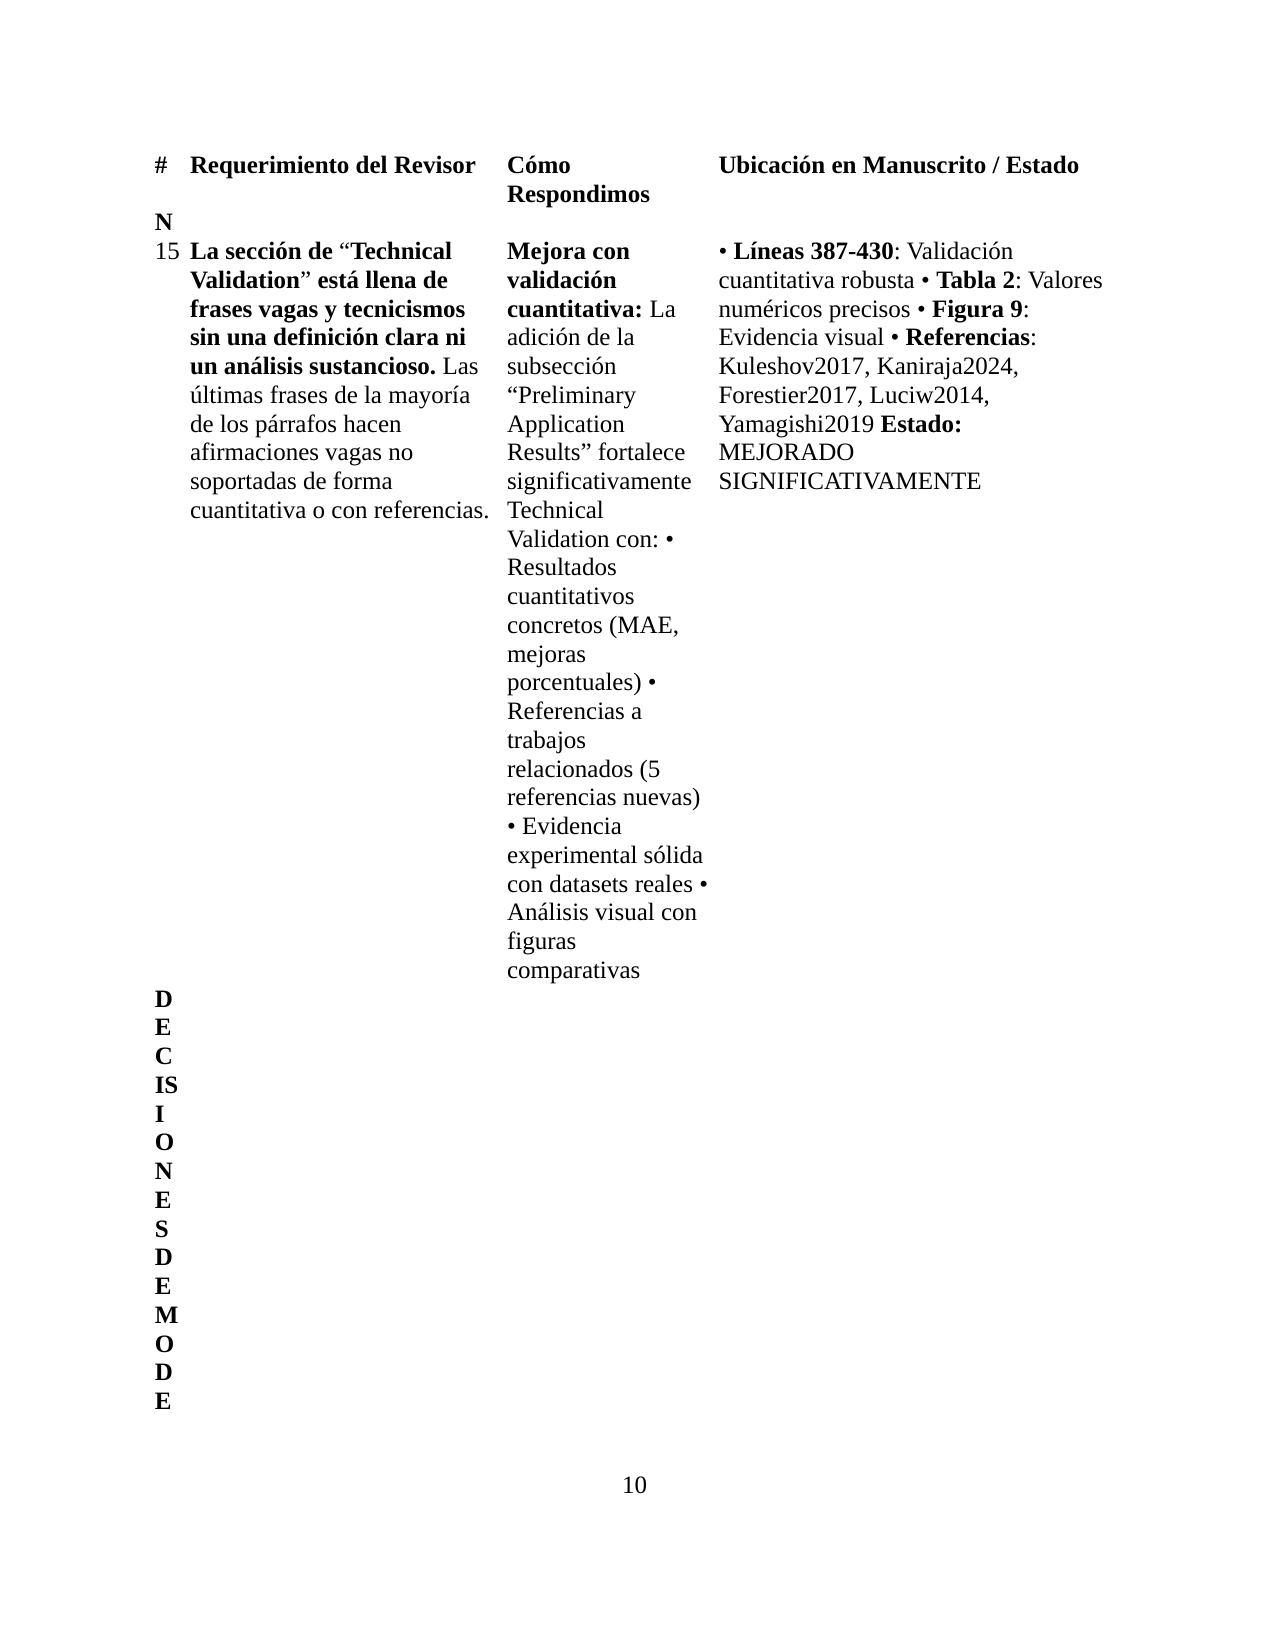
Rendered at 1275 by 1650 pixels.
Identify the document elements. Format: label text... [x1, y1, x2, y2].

table_header Cómo Respondimos [503, 150, 714, 207]
table_header Ubicación en Manuscrito / Estado [714, 150, 1125, 207]
table_cell [503, 984, 714, 1415]
table_cell [185, 208, 502, 236]
table_cell [185, 984, 502, 1415]
table_cell 15 [150, 236, 185, 984]
table_cell [503, 208, 714, 236]
table_cell Mejora con validación cuantitativa: La adición de la subsección “Preliminary Application Results” fortalece significativamente Technical Validation con: • Resultados cuantitativos concretos (MAE, mejoras porcentuales) • Referencias a trabajos relacionados (5 referencias nuevas) • Evidencia experimental sólida con datasets reales • Análisis visual con figuras comparativas [503, 236, 714, 984]
table_cell DECISIONES DE MODE [150, 984, 185, 1415]
table_cell • Líneas 387-430: Validación cuantitativa robusta • Tabla 2: Valores numéricos precisos • Figura 9: Evidencia visual • Referencias: Kuleshov2017, Kaniraja2024, Forestier2017, Luciw2014, Yamagishi2019 Estado: ✅ MEJORADO SIGNIFICATIVAMENTE [714, 236, 1125, 984]
table_cell [714, 984, 1125, 1415]
table_cell N [150, 208, 185, 236]
table_cell La sección de “Technical Validation” está llena de frases vagas y tecnicismos sin una definición clara ni un análisis sustancioso. Las últimas frases de la mayoría de los párrafos hacen afirmaciones vagas no soportadas de forma cuantitativa o con referencias. [185, 236, 502, 984]
table_cell [714, 208, 1125, 236]
table_header Requerimiento del Revisor [185, 150, 502, 207]
table_header # [150, 150, 185, 207]
